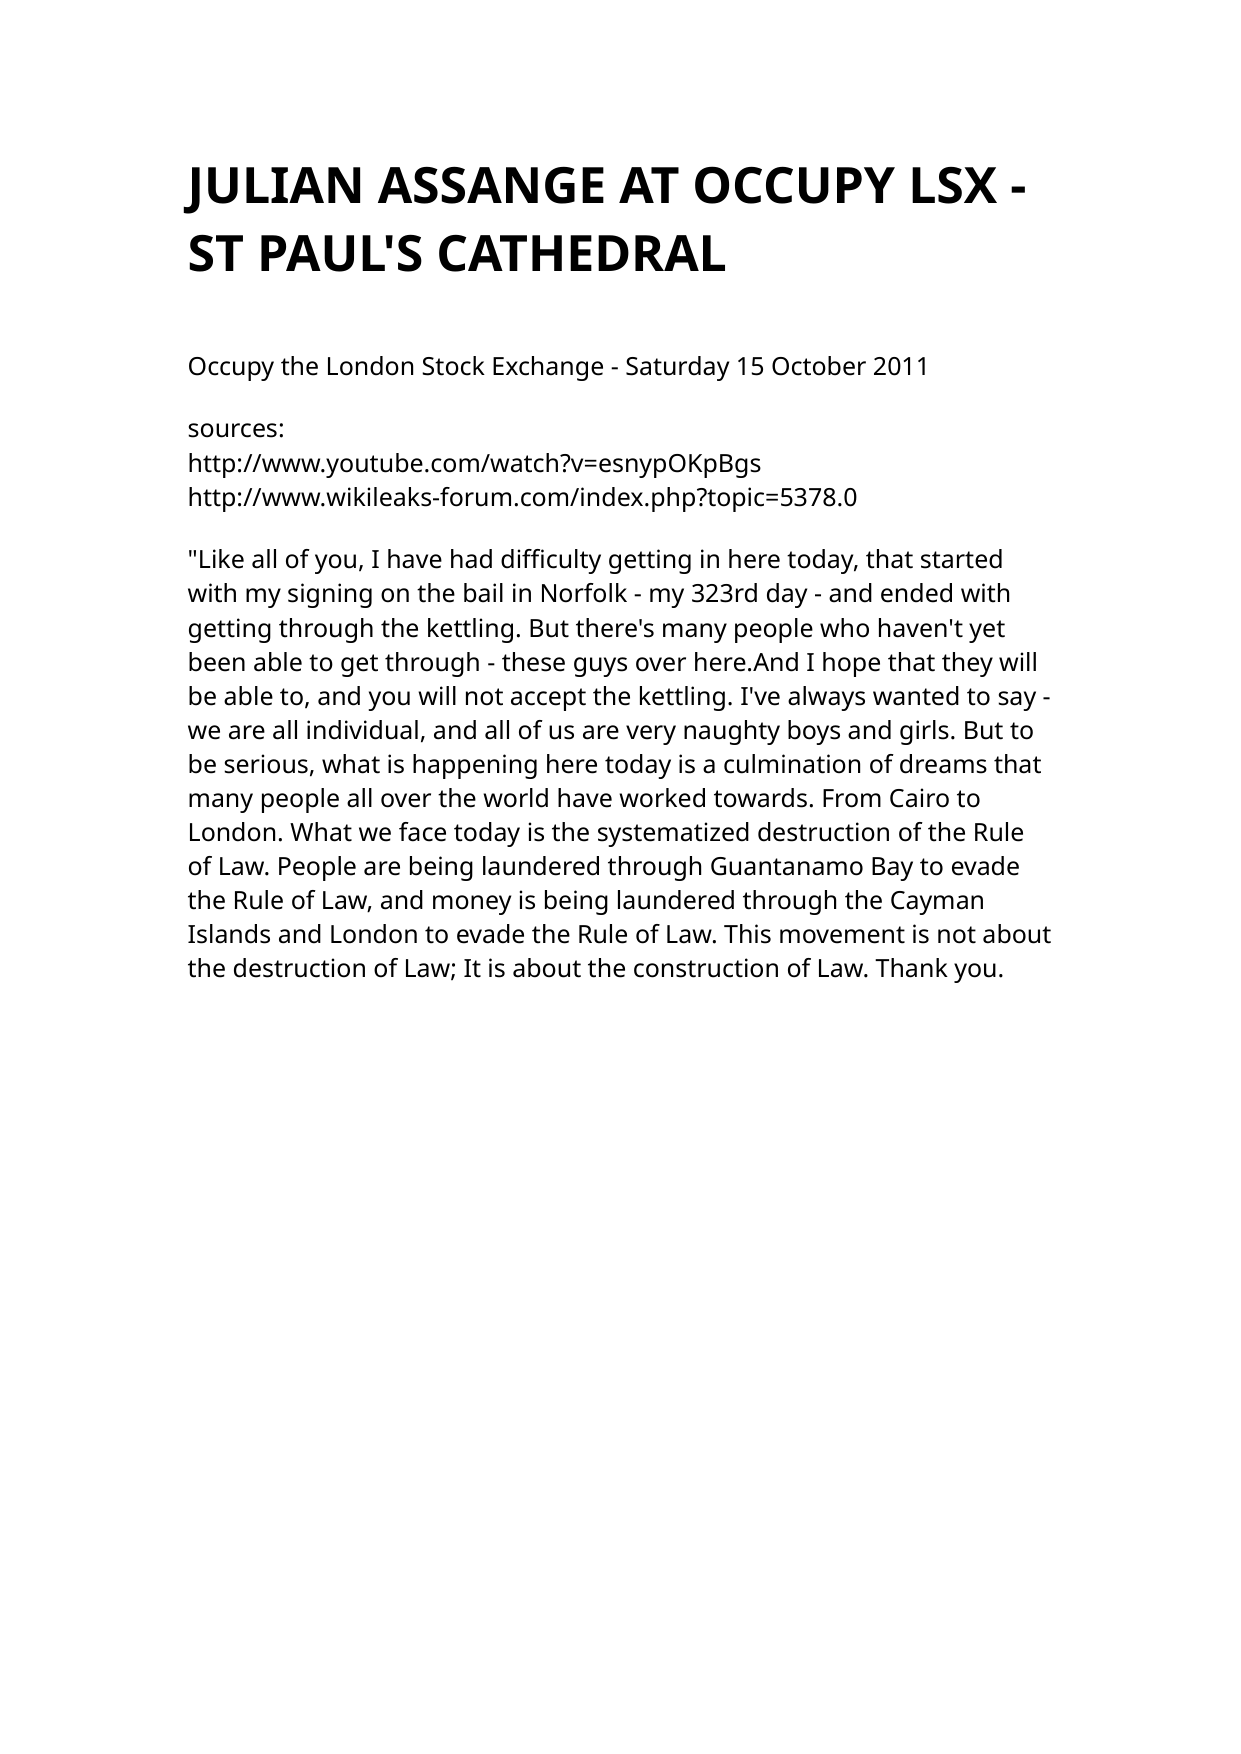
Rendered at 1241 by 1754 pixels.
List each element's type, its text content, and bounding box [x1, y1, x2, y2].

text http://www.wikileaks-forum.com/index.php?topic=5378.0 [187, 479, 1053, 513]
text "Like all of you, I have had difficulty getting in here today, that started with my signing on the bail in Norfolk - my 323rd day - and ended with getting through the kettling. But there's many people who haven't yet been able to get through - these guys over here.And I hope that they will be able to, and you will not accept the kettling. I've always wanted to say - we are all individual, and all of us are very naughty boys and girls. But to be serious, what is happening here today is a culmination of dreams that many people all over the world have worked towards. From Cairo to London. What we face today is the systematized destruction of the Rule of Law. People are being laundered through Guantanamo Bay to evade the Rule of Law, and money is being laundered through the Cayman Islands and London to evade the Rule of Law. This movement is not about the destruction of Law; It is about the construction of Law. Thank you. [187, 542, 1053, 985]
text http://www.youtube.com/watch?v=esnypOKpBgs [187, 445, 1053, 479]
text JULIAN ASSANGE AT OCCUPY LSX - ST PAUL'S CATHEDRAL [187, 150, 1053, 286]
text sources: [187, 411, 1053, 445]
text Occupy the London Stock Exchange - Saturday 15 October 2011 [187, 348, 1053, 382]
